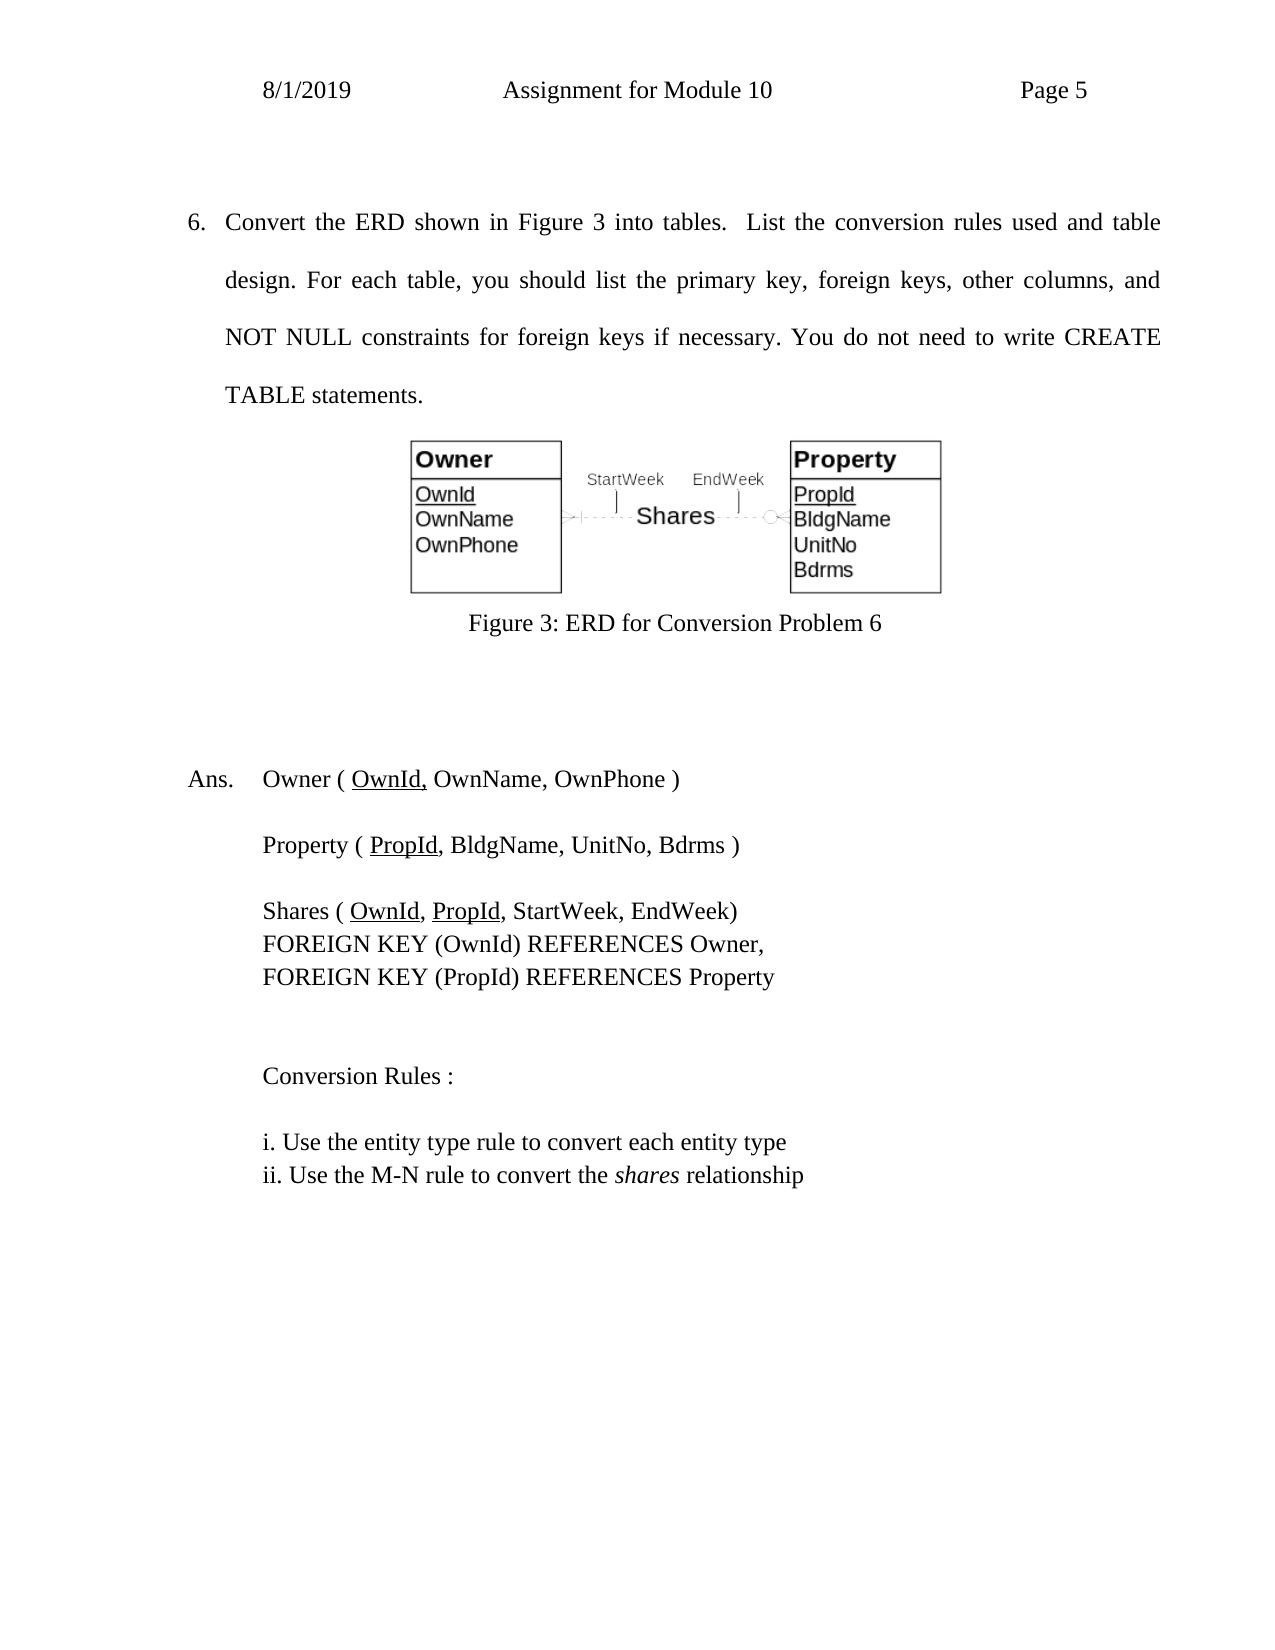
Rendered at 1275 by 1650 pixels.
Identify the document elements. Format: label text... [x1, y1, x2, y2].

text FOREIGN KEY (PropId) REFERENCES Property [187, 962, 1162, 991]
text ii. Use the M-N rule to convert the shares relationship [187, 1160, 1162, 1189]
text Ans. Owner ( OwnId, OwnName, OwnPhone ) [187, 764, 1162, 792]
text Shares ( OwnId, PropId, StartWeek, EndWeek) [187, 896, 1162, 924]
list Convert the ERD shown in Figure 3 into tables. List the conversion rules used and table design. For each table, you should list the primary key, foreign keys, other columns, and NOT NULL constraints for foreign keys if necessary. You do not need to write CREATE TABLE statements. [187, 207, 1162, 409]
text FOREIGN KEY (OwnId) REFERENCES Owner, [187, 929, 1162, 957]
text i. Use the entity type rule to convert each entity type [187, 1127, 1162, 1156]
text Conversion Rules : [187, 1061, 1162, 1089]
text Property ( PropId, BldgName, UnitNo, Bdrms ) [187, 830, 1162, 858]
title Figure 3: ERD for Conversion Problem 6 [187, 608, 1162, 637]
